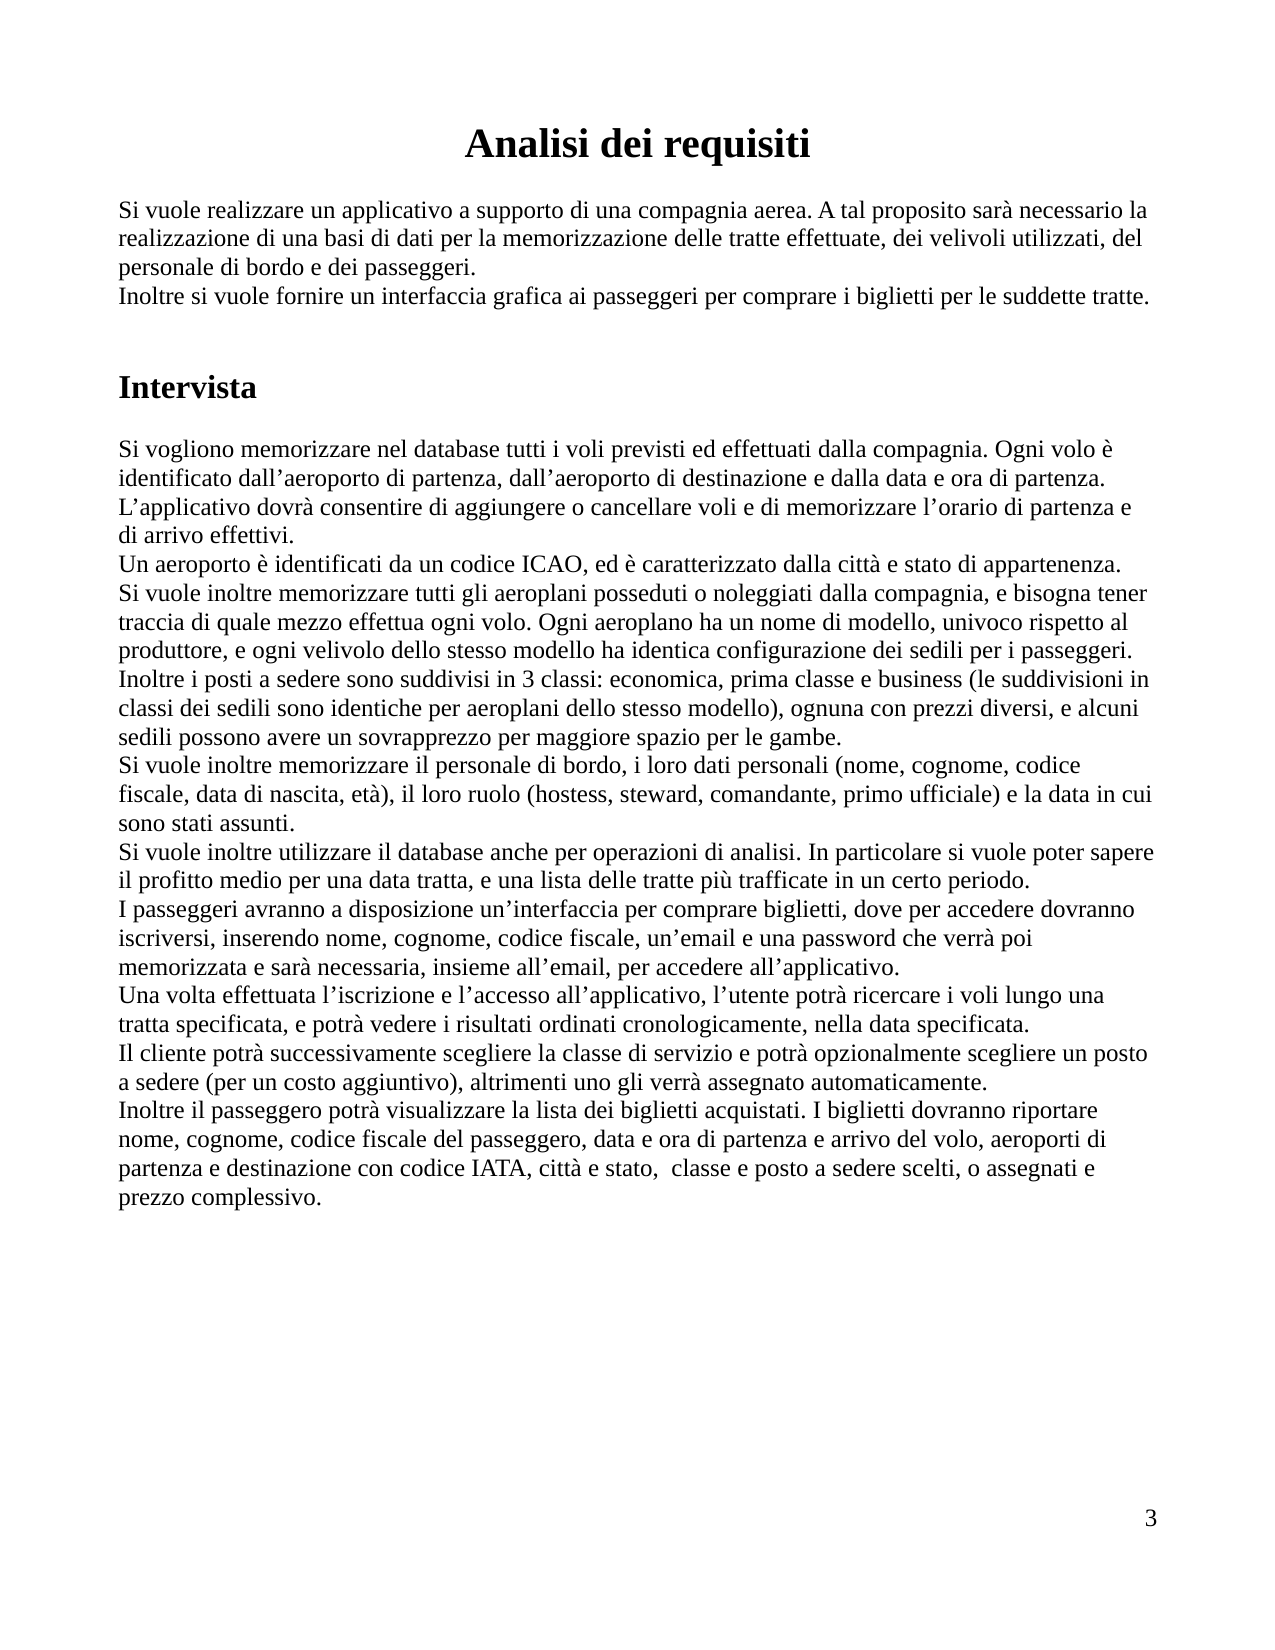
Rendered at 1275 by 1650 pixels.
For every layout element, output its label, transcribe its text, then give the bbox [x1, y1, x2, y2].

text Analisi dei requisiti [118, 118, 1157, 166]
text Intervista [118, 367, 1157, 406]
text Inoltre il passeggero potrà visualizzare la lista dei biglietti acquistati. I biglietti dovranno riportare nome, cognome, codice fiscale del passeggero, data e ora di partenza e arrivo del volo, aeroporti di partenza e destinazione con codice IATA, città e stato, classe e posto a sedere scelti, o assegnati e prezzo complessivo. [118, 1096, 1157, 1211]
text Un aeroporto è identificati da un codice ICAO, ed è caratterizzato dalla città e stato di appartenenza. [118, 549, 1157, 578]
text Si vuole inoltre memorizzare tutti gli aeroplani posseduti o noleggiati dalla compagnia, e bisogna tener traccia di quale mezzo effettua ogni volo. Ogni aeroplano ha un nome di modello, univoco rispetto al produttore, e ogni velivolo dello stesso modello ha identica configurazione dei sedili per i passeggeri. [118, 578, 1157, 664]
text Si vogliono memorizzare nel database tutti i voli previsti ed effettuati dalla compagnia. Ogni volo è identificato dall’aeroporto di partenza, dall’aeroporto di destinazione e dalla data e ora di partenza. L’applicativo dovrà consentire di aggiungere o cancellare voli e di memorizzare l’orario di partenza e di arrivo effettivi. [118, 434, 1157, 549]
text I passeggeri avranno a disposizione un’interfaccia per comprare biglietti, dove per accedere dovranno iscriversi, inserendo nome, cognome, codice fiscale, un’email e una password che verrà poi memorizzata e sarà necessaria, insieme all’email, per accedere all’applicativo. [118, 894, 1157, 981]
text Inoltre i posti a sedere sono suddivisi in 3 classi: economica, prima classe e business (le suddivisioni in classi dei sedili sono identiche per aeroplani dello stesso modello), ognuna con prezzi diversi, e alcuni sedili possono avere un sovrapprezzo per maggiore spazio per le gambe. [118, 664, 1157, 751]
text Si vuole inoltre memorizzare il personale di bordo, i loro dati personali (nome, cognome, codice fiscale, data di nascita, età), il loro ruolo (hostess, steward, comandante, primo ufficiale) e la data in cui sono stati assunti. [118, 751, 1157, 837]
text Il cliente potrà successivamente scegliere la classe di servizio e potrà opzionalmente scegliere un posto a sedere (per un costo aggiuntivo), altrimenti uno gli verrà assegnato automaticamente. [118, 1038, 1157, 1096]
text Una volta effettuata l’iscrizione e l’accesso all’applicativo, l’utente potrà ricercare i voli lungo una tratta specificata, e potrà vedere i risultati ordinati cronologicamente, nella data specificata. [118, 981, 1157, 1038]
text Inoltre si vuole fornire un interfaccia grafica ai passeggeri per comprare i biglietti per le suddette tratte. [118, 281, 1157, 310]
text Si vuole inoltre utilizzare il database anche per operazioni di analisi. In particolare si vuole poter sapere il profitto medio per una data tratta, e una lista delle tratte più trafficate in un certo periodo. [118, 837, 1157, 894]
text Si vuole realizzare un applicativo a supporto di una compagnia aerea. A tal proposito sarà necessario la realizzazione di una basi di dati per la memorizzazione delle tratte effettuate, dei velivoli utilizzati, del personale di bordo e dei passeggeri. [118, 195, 1157, 281]
